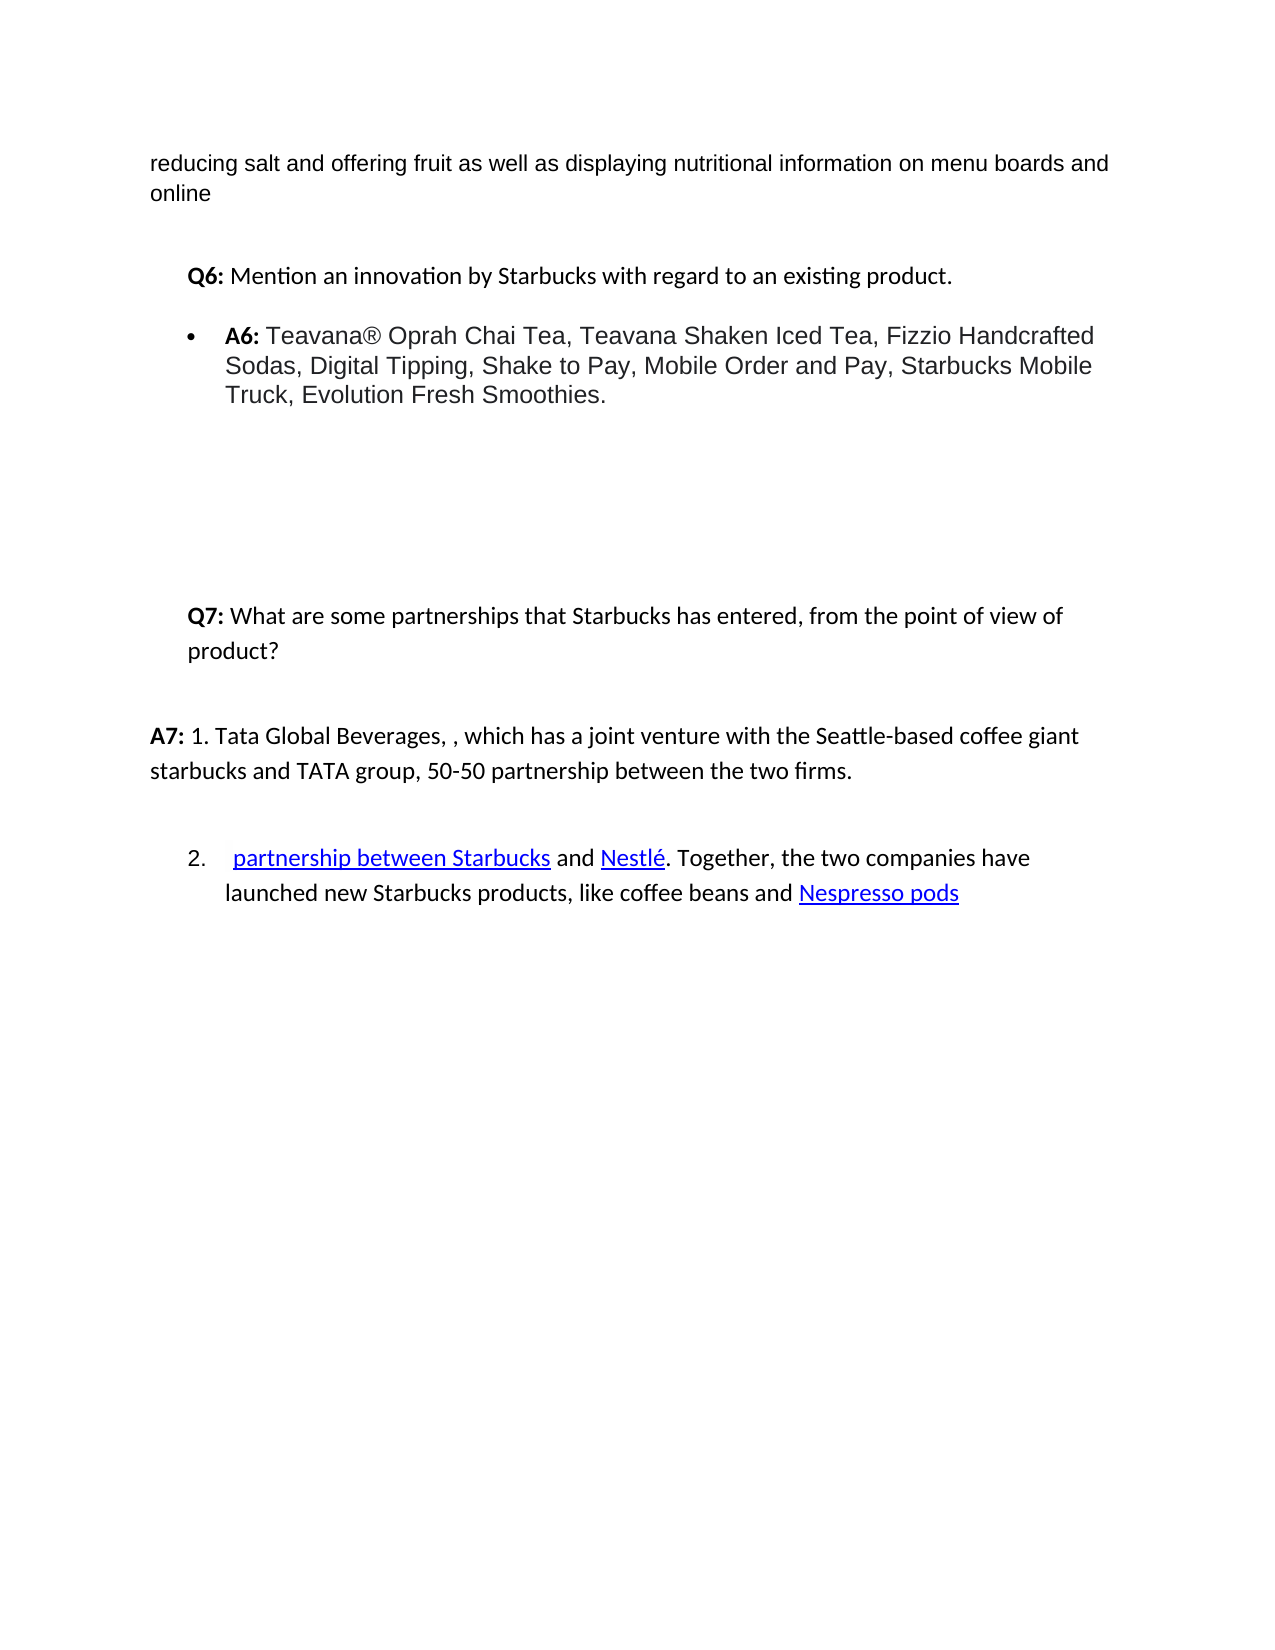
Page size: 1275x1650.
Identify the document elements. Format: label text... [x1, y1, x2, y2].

text reducing salt and offering fruit as well as displaying nutritional information on menu boards and online [150, 150, 1125, 207]
text Q6: Mention an innovation by Starbucks with regard to an existing product. [187, 260, 1125, 291]
text Q7: What are some partnerships that Starbucks has entered, from the point of view of product? [187, 600, 1125, 666]
list A6: Teavana® Oprah Chai Tea, Teavana Shaken Iced Tea, Fizzio Handcrafted Sodas, Digital Tipping, Shake to Pay, Mobile Order and Pay, Starbucks Mobile Truck, Evolution Fresh Smoothies. [187, 320, 1125, 408]
list partnership between Starbucks and Nestlé. Together, the two companies have launched new Starbucks products, like coffee beans and Nespresso pods [187, 840, 1125, 908]
text A7: 1. Tata Global Beverages, , which has a joint venture with the Seattle-based coffee giant starbucks and TATA group, 50-50 partnership between the two firms. [150, 720, 1125, 786]
